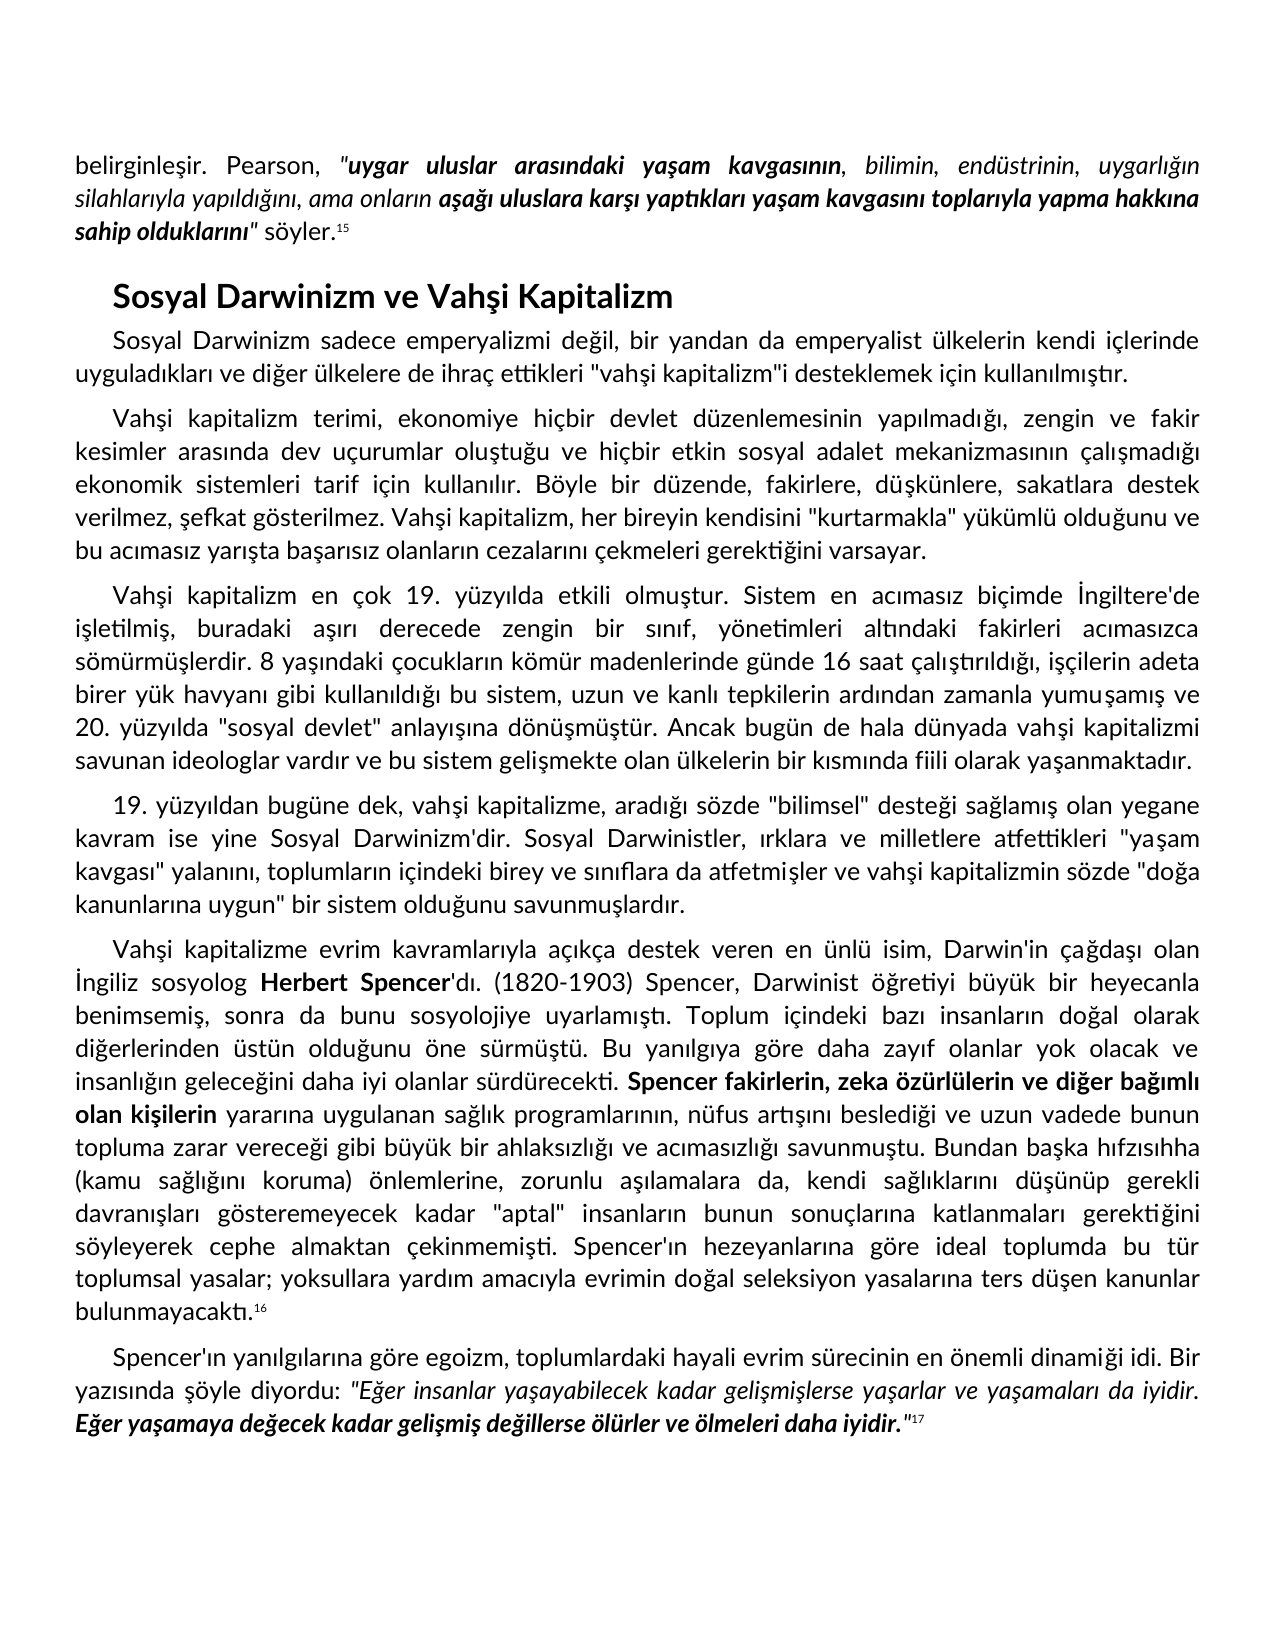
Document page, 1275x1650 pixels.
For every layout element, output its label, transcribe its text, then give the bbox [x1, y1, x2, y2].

text Sosyal Darwinizm sadece emperyalizmi değil, bir yandan da emperyalist ülkelerin kendi içlerinde uyguladıkları ve diğer ülkelere de ihraç ettikleri "vahşi kapitalizm"i desteklemek için kullanılmıştır. [75, 324, 1200, 387]
text Vahşi kapitalizm en çok 19. yüzyılda etkili olmuştur. Sistem en acımasız biçimde İngiltere'de işletilmiş, buradaki aşırı derecede zengin bir sınıf, yönetimleri altındaki fakirleri acımasızca sömürmüşlerdir. 8 yaşındaki çocukların kömür madenlerinde günde 16 saat çalıştırıldığı, işçilerin adeta birer yük havyanı gibi kullanıldığı bu sistem, uzun ve kanlı tepkilerin ardından zamanla yumuşamış ve 20. yüzyılda "sosyal devlet" anlayışına dönüşmüştür. Ancak bugün de hala dünyada vahşi kapitalizmi savunan ideologlar vardır ve bu sistem gelişmekte olan ülkelerin bir kısmında fiili olarak yaşanmaktadır. [75, 580, 1200, 774]
text Vahşi kapitalizme evrim kavramlarıyla açıkça destek veren en ünlü isim, Darwin'in çağdaşı olan İngiliz sosyolog Herbert Spencer'dı. (1820-1903) Spencer, Darwinist öğretiyi büyük bir heyecanla benimsemiş, sonra da bunu sosyolojiye uyarlamıştı. Toplum içindeki bazı insanların doğal olarak diğerlerinden üstün olduğunu öne sürmüştü. Bu yanılgıya göre daha zayıf olanlar yok olacak ve insanlığın geleceğini daha iyi olanlar sürdürecekti. Spencer fakirlerin, zeka özürlülerin ve diğer bağımlı olan kişilerin yararına uygulanan sağlık programlarının, nüfus artışını beslediği ve uzun vadede bunun topluma zarar vereceği gibi büyük bir ahlaksızlığı ve acımasızlığı savunmuştu. Bundan başka hıfzısıhha (kamu sağlığını koruma) önlemlerine, zorunlu aşılamalara da, kendi sağlıklarını düşünüp gerekli davranışları gösteremeyecek kadar "aptal" insanların bunun sonuçlarına katlanmaları gerektiğini söyleyerek cephe almaktan çekinmemişti. Spencer'ın hezeyanlarına göre ideal toplumda bu tür toplumsal yasalar; yoksullara yardım amacıyla evrimin doğal seleksiyon yasalarına ters düşen kanunlar bulunmayacaktı.16 [75, 934, 1200, 1326]
subtitle Sosyal Darwinizm ve Vahşi Kapitalizm [112, 276, 1200, 316]
text Vahşi kapitalizm terimi, ekonomiye hiçbir devlet düzenlemesinin yapılmadığı, zengin ve fakir kesimler arasında dev uçurumlar oluştuğu ve hiçbir etkin sosyal adalet mekanizmasının çalışmadığı ekonomik sistemleri tarif için kullanılır. Böyle bir düzende, fakirlere, düşkünlere, sakatlara destek verilmez, şefkat gösterilmez. Vahşi kapitalizm, her bireyin kendisini "kurtarmakla" yükümlü olduğunu ve bu acımasız yarışta başarısız olanların cezalarını çekmeleri gerektiğini varsayar. [75, 403, 1200, 564]
text belirginleşir. Pearson, "uygar uluslar arasındaki yaşam kavgasının, bilimin, endüstrinin, uygarlığın silahlarıyla yapıldığını, ama onların aşağı uluslara karşı yaptıkları yaşam kavgasını toplarıyla yapma hakkına sahip olduklarını" söyler.15 [75, 150, 1200, 246]
text Spencer'ın yanılgılarına göre egoizm, toplumlardaki hayali evrim sürecinin en önemli dinamiği idi. Bir yazısında şöyle diyordu: "Eğer insanlar yaşayabilecek kadar gelişmişlerse yaşarlar ve yaşamaları da iyidir. Eğer yaşamaya değecek kadar gelişmiş değillerse ölürler ve ölmeleri daha iyidir."17 [75, 1341, 1200, 1437]
text 19. yüzyıldan bugüne dek, vahşi kapitalizme, aradığı sözde "bilimsel" desteği sağlamış olan yegane kavram ise yine Sosyal Darwinizm'dir. Sosyal Darwinistler, ırklara ve milletlere atfettikleri "yaşam kavgası" yalanını, toplumların içindeki birey ve sınıflara da atfetmişler ve vahşi kapitalizmin sözde "doğa kanunlarına uygun" bir sistem olduğunu savunmuşlardır. [75, 790, 1200, 918]
